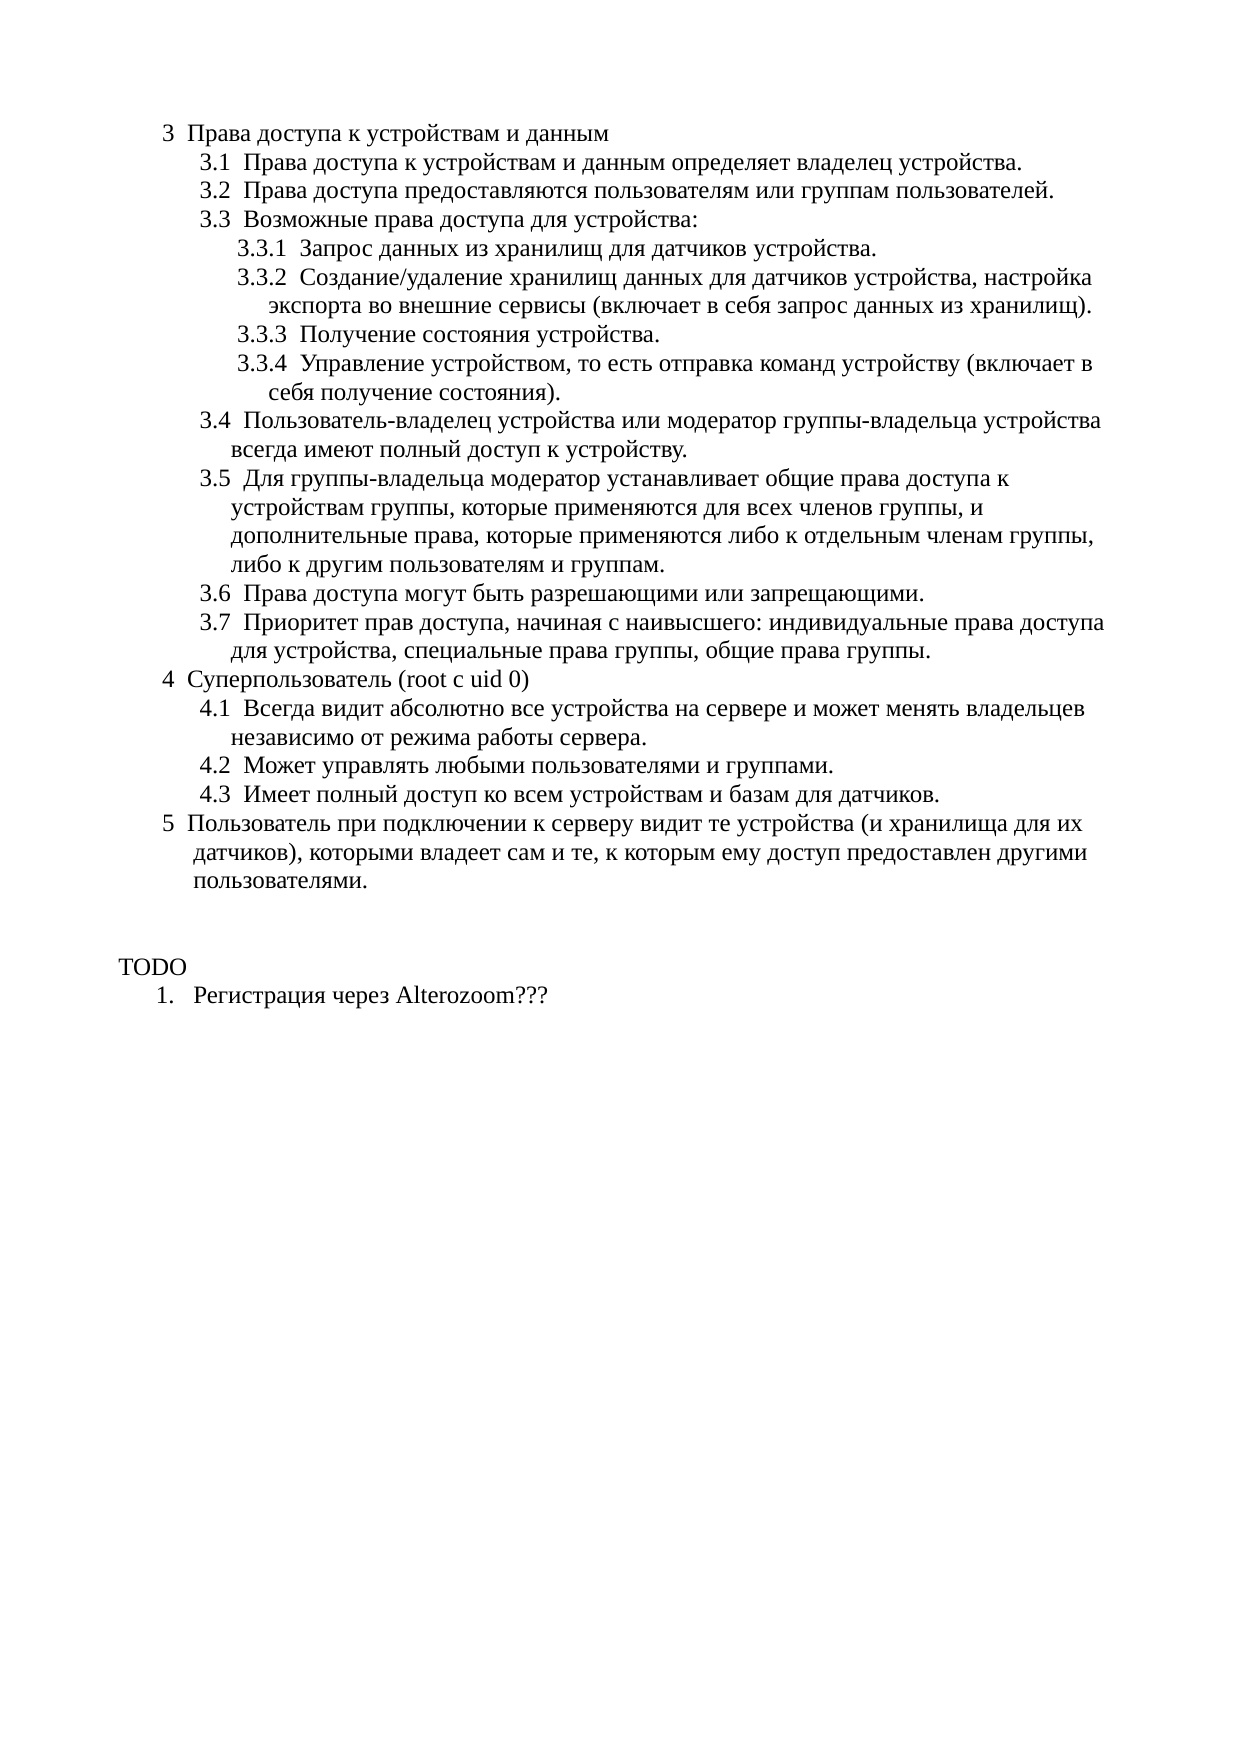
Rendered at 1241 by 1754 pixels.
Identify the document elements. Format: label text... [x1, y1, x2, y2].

list Может управлять любыми пользователями и группами. [193, 751, 1122, 779]
list Возможные права доступа для устройства: [193, 204, 1122, 233]
list Имеет полный доступ ко всем устройствам и базам для датчиков. [193, 779, 1122, 808]
list Права доступа предоставляются пользователям или группам пользователей. [193, 176, 1122, 204]
list Всегда видит абсолютно все устройства на сервере и может менять владельцев независимо от режима работы сервера. [193, 693, 1122, 751]
list Создание/удаление хранилищ данных для датчиков устройства, настройка экспорта во внешние сервисы (включает в себя запрос данных из хранилищ). [231, 262, 1122, 319]
list Права доступа могут быть разрешающими или запрещающими. [193, 578, 1122, 607]
text TODO [118, 952, 1122, 981]
list Запрос данных из хранилищ для датчиков устройства. [231, 233, 1122, 262]
list Пользователь при подключении к серверу видит те устройства (и хранилища для их датчиков), которыми владеет сам и те, к которым ему доступ предоставлен другими пользователями. [156, 808, 1122, 894]
list Для группы-владельца модератор устанавливает общие права доступа к устройствам группы, которые применяются для всех членов группы, и дополнительные права, которые применяются либо к отдельным членам группы, либо к другим пользователям и группам. [193, 463, 1122, 578]
list Регистрация через Alterozoom??? [156, 981, 1122, 1009]
list Права доступа к устройствам и данным определяет владелец устройства. [193, 147, 1122, 176]
list Управление устройством, то есть отправка команд устройству (включает в себя получение состояния). [231, 348, 1122, 406]
list Права доступа к устройствам и данным [156, 118, 1122, 147]
list Получение состояния устройства. [231, 319, 1122, 348]
list Приоритет прав доступа, начиная с наивысшего: индивидуальные права доступа для устройства, специальные права группы, общие права группы. [193, 607, 1122, 664]
list Суперпользователь (root с uid 0) [156, 664, 1122, 693]
list Пользователь-владелец устройства или модератор группы-владельца устройства всегда имеют полный доступ к устройству. [193, 406, 1122, 463]
